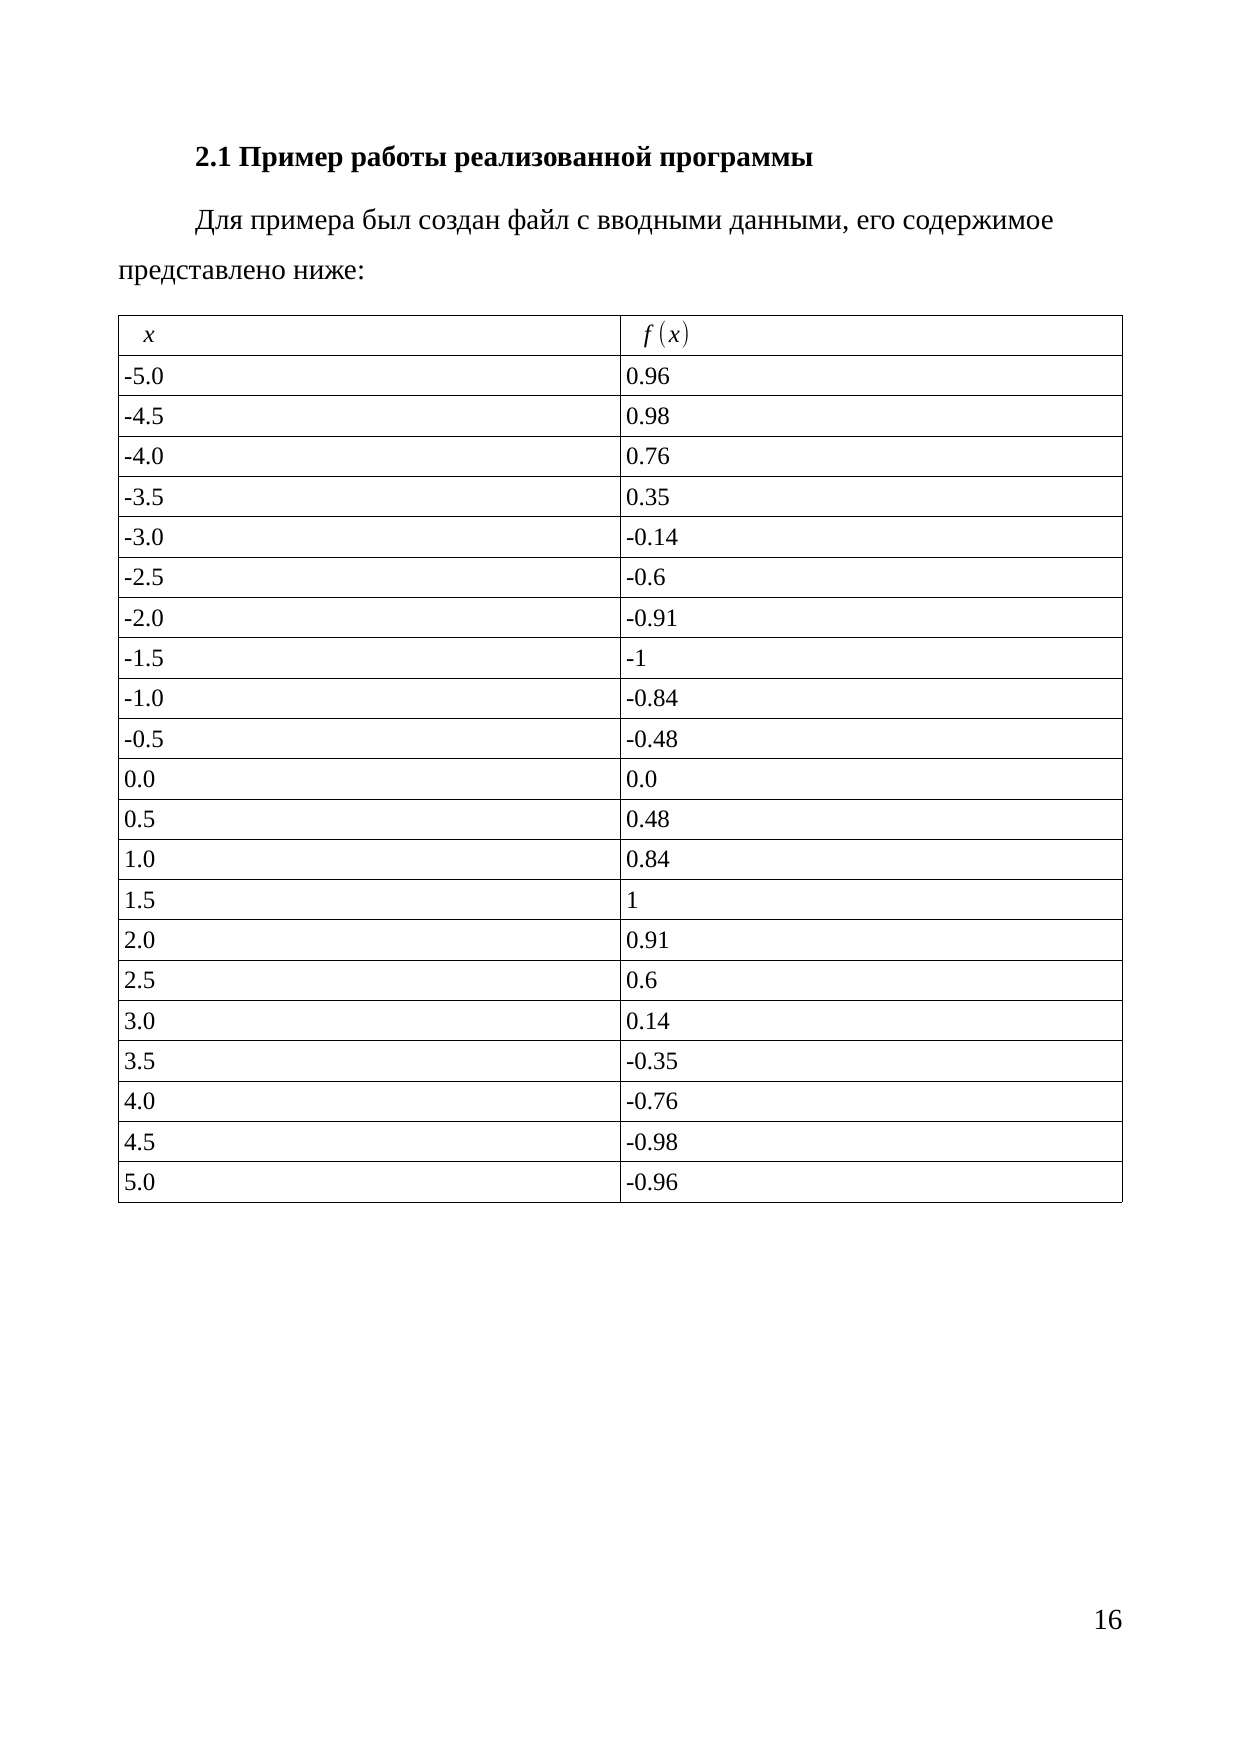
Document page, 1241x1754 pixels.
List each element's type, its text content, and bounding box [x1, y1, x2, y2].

table_cell 0.14 [621, 1001, 1122, 1040]
table_cell -2.5 [119, 558, 620, 597]
table_cell -0.84 [621, 679, 1122, 718]
table_cell 0.6 [621, 961, 1122, 1000]
table_cell -0.48 [621, 719, 1122, 758]
table_cell 0.98 [621, 396, 1122, 436]
table_cell -0.76 [621, 1082, 1122, 1121]
table_cell -5.0 [119, 356, 620, 395]
table_cell -0.96 [621, 1162, 1122, 1202]
table_cell 5.0 [119, 1162, 620, 1202]
table_cell 1.5 [119, 880, 620, 919]
text Для примера был создан файл с вводными данными, его содержимое представлено ниже: [118, 202, 1122, 286]
table_cell 0.48 [621, 800, 1122, 839]
table_cell -1.0 [119, 679, 620, 718]
table_cell 4.0 [119, 1082, 620, 1121]
table_cell 3.5 [119, 1041, 620, 1081]
table_cell -3.5 [119, 477, 620, 516]
table_cell 4.5 [119, 1122, 620, 1161]
table_cell -0.98 [621, 1122, 1122, 1161]
table_cell 0.5 [119, 800, 620, 839]
table_cell 0.0 [119, 759, 620, 798]
table_cell 0.84 [621, 840, 1122, 879]
table_cell 1.0 [119, 840, 620, 879]
table_cell -0.91 [621, 598, 1122, 637]
table_cell 0.76 [621, 437, 1122, 476]
table_cell -4.5 [119, 396, 620, 436]
table_cell -1 [621, 638, 1122, 677]
table_cell 0.0 [621, 759, 1122, 798]
table_cell 2.0 [119, 920, 620, 960]
table_cell -1.5 [119, 638, 620, 677]
table_cell -3.0 [119, 517, 620, 557]
table_header [119, 316, 620, 355]
table_cell 1 [621, 880, 1122, 919]
table_cell 3.0 [119, 1001, 620, 1040]
table_cell 2.5 [119, 961, 620, 1000]
table_cell 0.96 [621, 356, 1122, 395]
table_cell 0.91 [621, 920, 1122, 960]
table_cell -0.6 [621, 558, 1122, 597]
table_cell -4.0 [119, 437, 620, 476]
table_cell -2.0 [119, 598, 620, 637]
table_cell 0.35 [621, 477, 1122, 516]
table_cell -0.5 [119, 719, 620, 758]
table_cell -0.35 [621, 1041, 1122, 1081]
table_header [621, 316, 1122, 355]
subtitle 2.1 Пример работы реализованной программы [118, 139, 1122, 172]
table_cell -0.14 [621, 517, 1122, 557]
